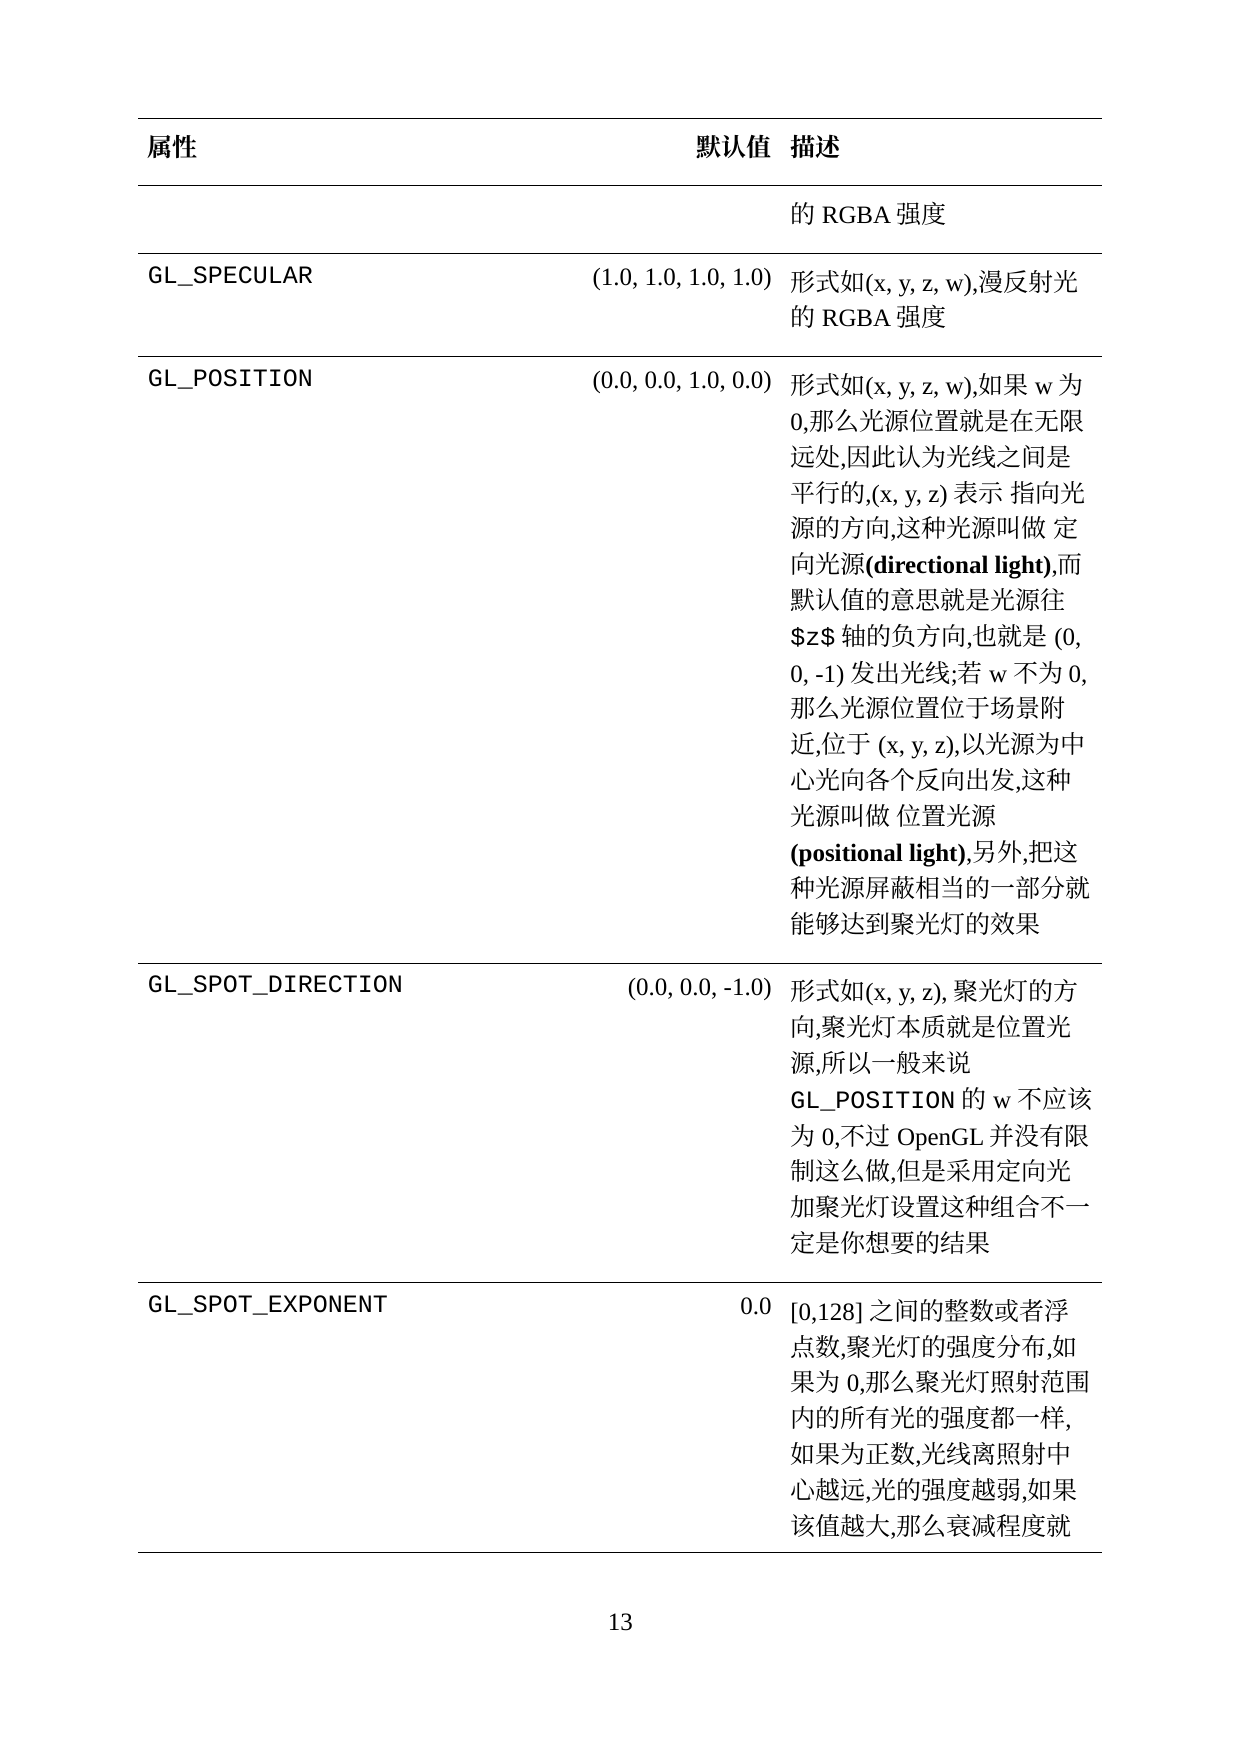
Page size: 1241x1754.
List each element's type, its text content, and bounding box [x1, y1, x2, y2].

table_cell 形式如(x, y, z), 聚光灯的方向,聚光灯本质就是位置光源,所以一般来说 GL_POSITION 的 w 不应该为 0,不过 OpenGL 并没有限制这么做,但是采用定向光加聚光灯设置这种组合不一定是你想要的结果 [781, 964, 1102, 1282]
table_header 属性 [138, 119, 459, 185]
table_cell (0.0, 0.0, -1.0) [460, 964, 781, 1282]
table_cell GL_POSITION [138, 357, 459, 963]
table_cell [460, 186, 781, 253]
table_header 默认值 [460, 119, 781, 185]
table_cell GL_SPOT_EXPONENT [138, 1283, 459, 1552]
table_cell (0.0, 0.0, 1.0, 0.0) [460, 357, 781, 963]
table_header 描述 [781, 119, 1102, 185]
table_cell 0.0 [460, 1283, 781, 1552]
table_cell [138, 186, 459, 253]
table_cell [0,128] 之间的整数或者浮点数,聚光灯的强度分布,如果为 0,那么聚光灯照射范围内的所有光的强度都一样,如果为正数,光线离照射中心越远,光的强度越弱,如果该值越大,那么衰减程度就 [781, 1283, 1102, 1552]
table_cell 形式如(x, y, z, w),漫反射光的 RGBA 强度 [781, 254, 1102, 356]
table_cell GL_SPOT_DIRECTION [138, 964, 459, 1282]
table_cell 的 RGBA 强度 [781, 186, 1102, 253]
table_cell (1.0, 1.0, 1.0, 1.0) [460, 254, 781, 356]
table_cell 形式如(x, y, z, w),如果 w 为0,那么光源位置就是在无限远处,因此认为光线之间是平行的,(x, y, z) 表示 指向光源的方向,这种光源叫做 定向光源(directional light),而默认值的意思就是光源往 $z$ 轴的负方向,也就是 (0, 0, -1) 发出光线;若 w 不为0,那么光源位置位于场景附近,位于 (x, y, z),以光源为中心光向各个反向出发,这种光源叫做 位置光源(positional light),另外,把这种光源屏蔽相当的一部分就能够达到聚光灯的效果 [781, 357, 1102, 963]
table_cell GL_SPECULAR [138, 254, 459, 356]
